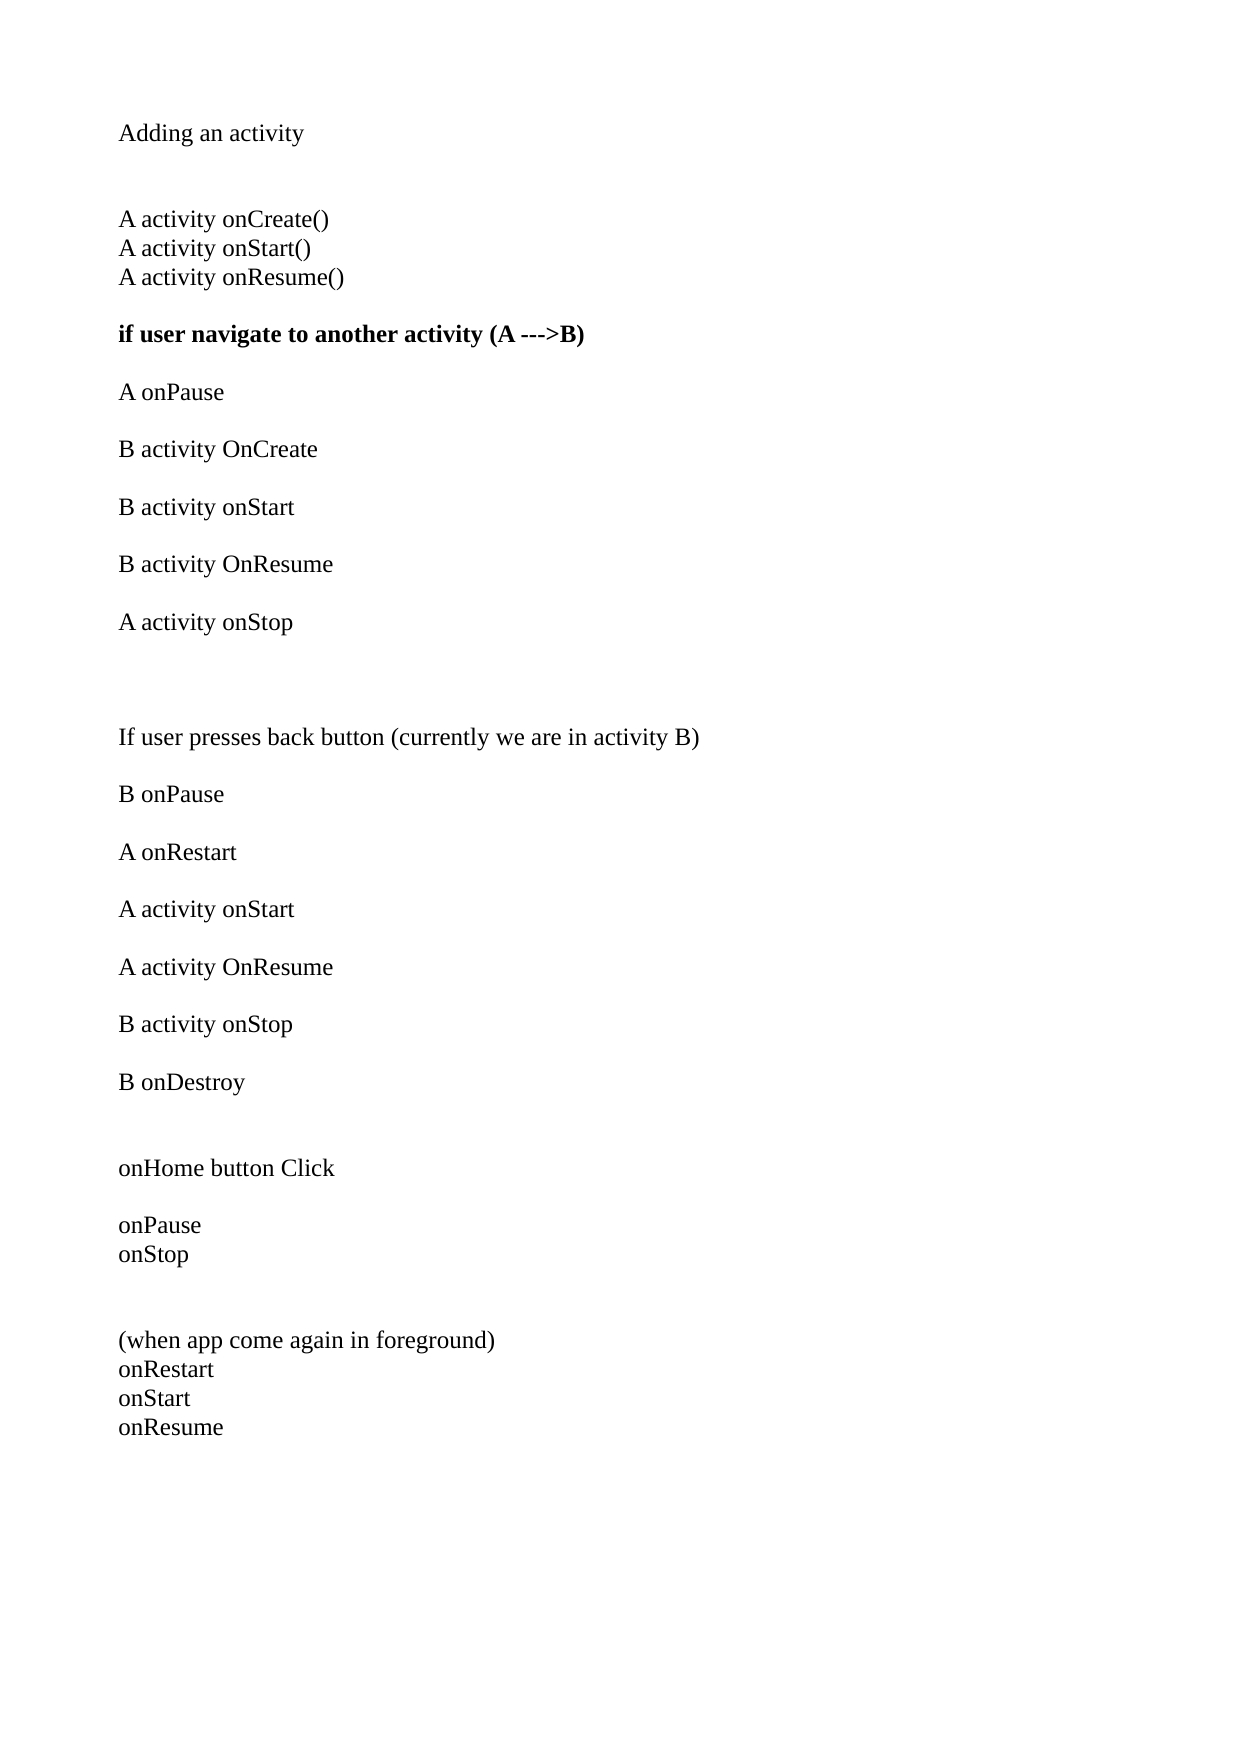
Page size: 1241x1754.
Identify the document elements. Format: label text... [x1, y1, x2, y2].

text A onPause [118, 377, 1122, 406]
text B activity onStop [118, 1009, 1122, 1038]
text B activity OnCreate [118, 434, 1122, 463]
text onStart [118, 1383, 1122, 1412]
text onStop [118, 1239, 1122, 1268]
text onRestart [118, 1354, 1122, 1383]
text (when app come again in foreground) [118, 1326, 1122, 1354]
text A activity onStart [118, 894, 1122, 923]
text A activity onStart() [118, 233, 1122, 262]
text A activity onCreate() [118, 204, 1122, 233]
text A activity onResume() [118, 262, 1122, 291]
text B onPause [118, 779, 1122, 808]
text B onDestroy [118, 1067, 1122, 1096]
text onPause [118, 1211, 1122, 1239]
text If user presses back button (currently we are in activity B) [118, 722, 1122, 751]
text onResume [118, 1412, 1122, 1441]
text onHome button Click [118, 1153, 1122, 1182]
text if user navigate to another activity (A --->B) [118, 319, 1122, 348]
text A activity OnResume [118, 952, 1122, 981]
text A activity onStop [118, 607, 1122, 636]
text B activity onStart [118, 492, 1122, 521]
text Adding an activity [118, 118, 1122, 147]
text B activity OnResume [118, 549, 1122, 578]
text A onRestart [118, 837, 1122, 866]
